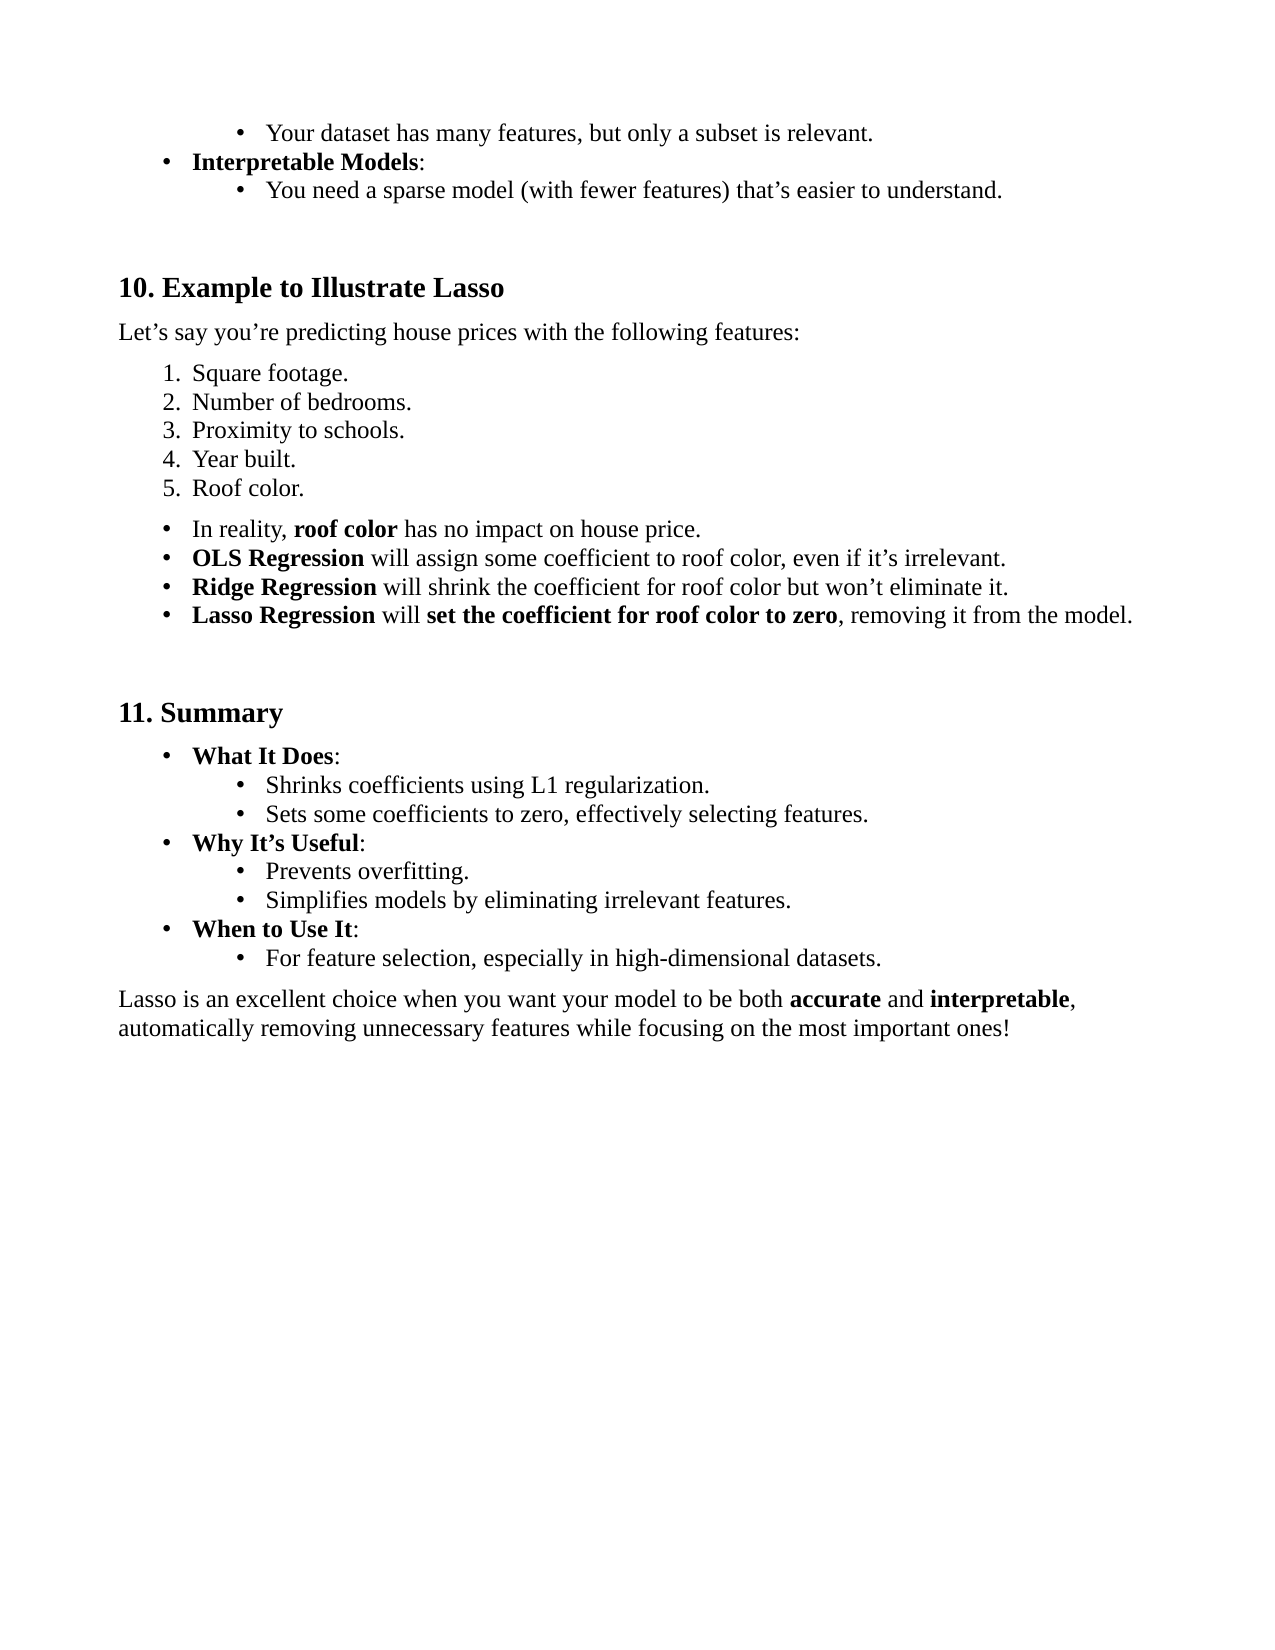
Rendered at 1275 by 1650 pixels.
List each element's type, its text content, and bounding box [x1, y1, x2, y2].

list Year built. [162, 444, 1157, 473]
text Lasso is an excellent choice when you want your model to be both accurate and interpretable, automatically removing unnecessary features while focusing on the most important ones! [118, 984, 1157, 1041]
text Let’s say you’re predicting house prices with the following features: [118, 317, 1157, 345]
subtitle 10. Example to Illustrate Lasso [118, 271, 1157, 304]
list Shrinks coefficients using L1 regularization. [236, 770, 1157, 799]
list Interpretable Models: [162, 147, 1157, 176]
list Number of bedrooms. [162, 387, 1157, 415]
list Proximity to schools. [162, 415, 1157, 444]
subtitle 11. Summary [118, 695, 1157, 729]
list Ridge Regression will shrink the coefficient for roof color but won’t eliminate it. [162, 572, 1157, 600]
list For feature selection, especially in high-dimensional datasets. [236, 943, 1157, 971]
list You need a sparse model (with fewer features) that’s easier to understand. [236, 176, 1157, 204]
list Lasso Regression will set the coefficient for roof color to zero, removing it from the model. [162, 600, 1157, 629]
list Roof color. [162, 473, 1157, 502]
list In reality, roof color has no impact on house price. [162, 514, 1157, 543]
list OLS Regression will assign some coefficient to roof color, even if it’s irrelevant. [162, 543, 1157, 572]
list What It Does: [162, 741, 1157, 770]
list Why It’s Useful: [162, 828, 1157, 856]
list Sets some coefficients to zero, effectively selecting features. [236, 799, 1157, 828]
list Square footage. [162, 358, 1157, 387]
list Your dataset has many features, but only a subset is relevant. [236, 118, 1157, 147]
list When to Use It: [162, 914, 1157, 943]
list Prevents overfitting. [236, 856, 1157, 885]
list Simplifies models by eliminating irrelevant features. [236, 885, 1157, 914]
